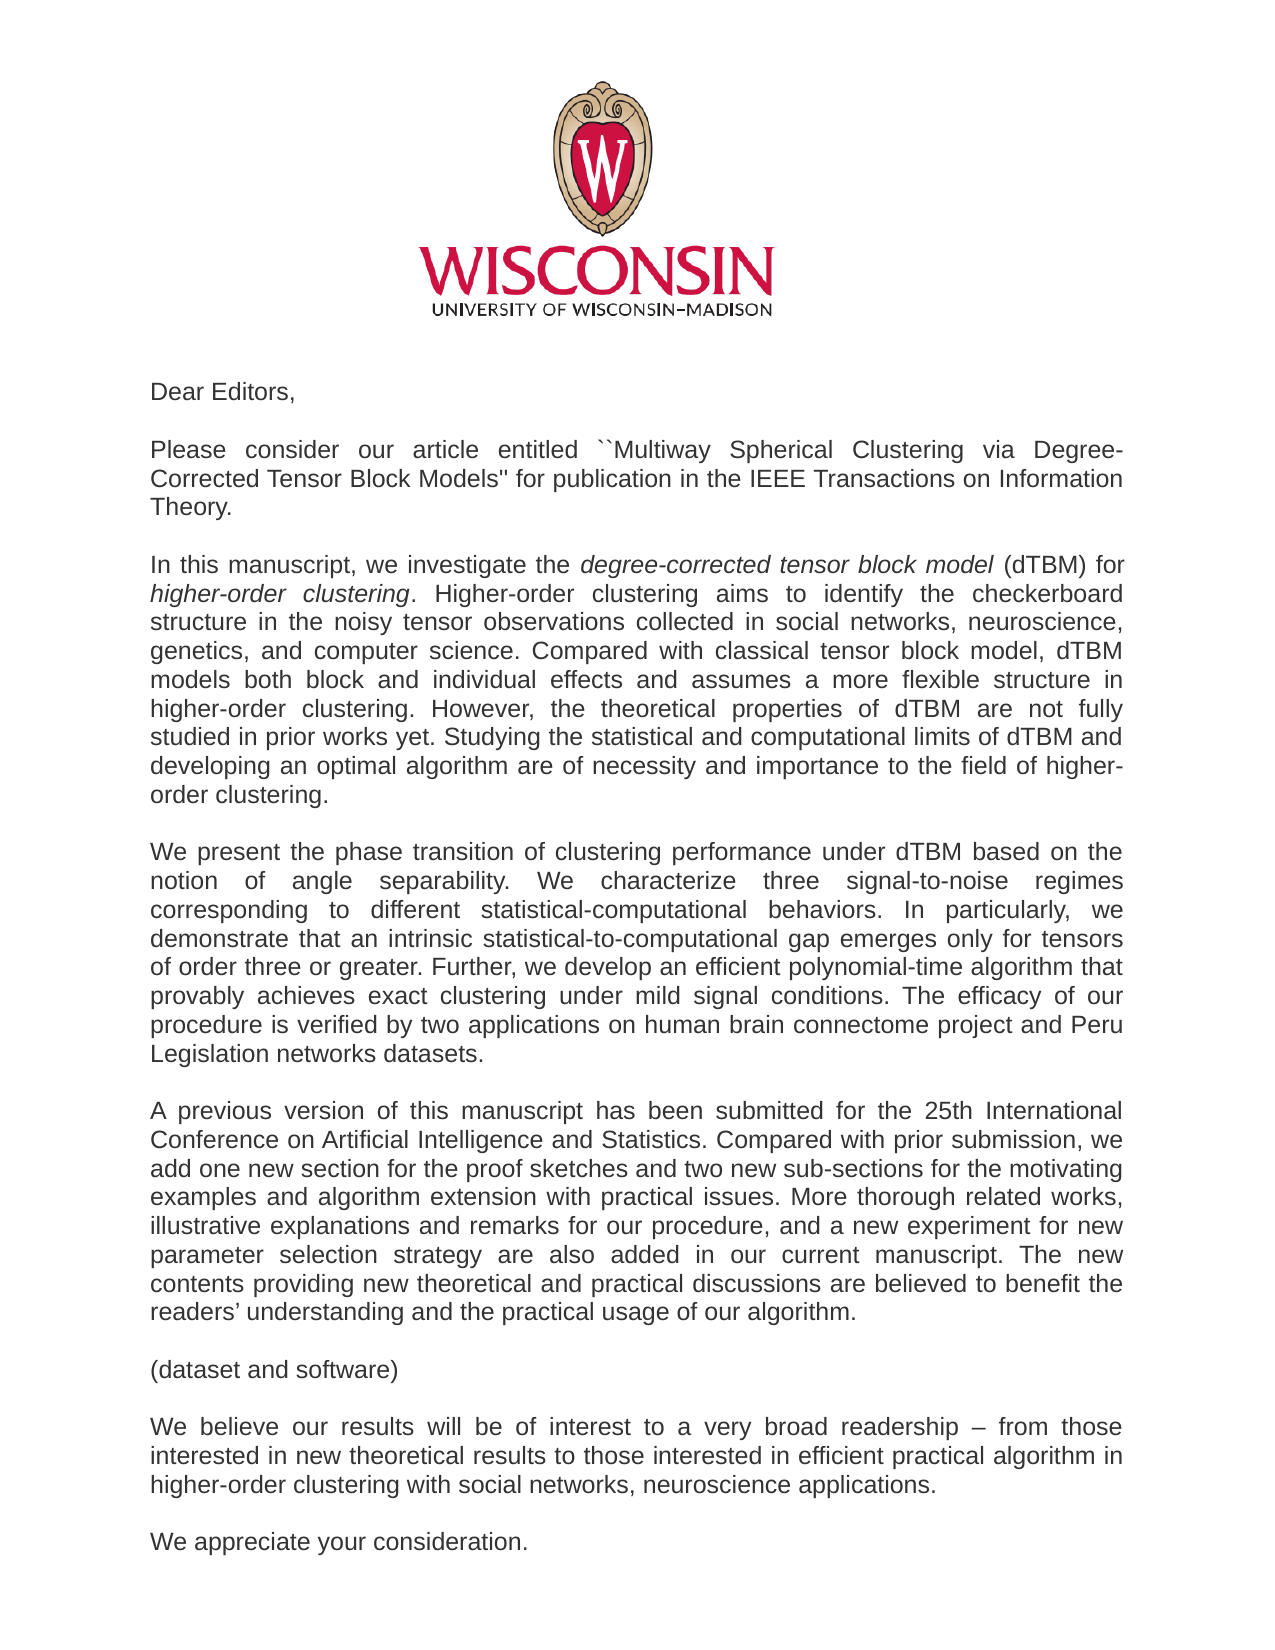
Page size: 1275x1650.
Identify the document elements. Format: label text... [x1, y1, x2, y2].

text (dataset and software) [150, 1355, 1125, 1383]
text Dear Editors, [150, 377, 1125, 406]
text Please consider our article entitled ``Multiway Spherical Clustering via Degree-Corrected Tensor Block Models'' for publication in the IEEE Transactions on Information Theory. [150, 435, 1125, 521]
text We present the phase transition of clustering performance under dTBM based on the notion of angle separability. We characterize three signal-to-noise regimes corresponding to different statistical-computational behaviors. In particularly, we demonstrate that an intrinsic statistical-to-computational gap emerges only for tensors of order three or greater. Further, we develop an efficient polynomial-time algorithm that provably achieves exact clustering under mild signal conditions. The efficacy of our procedure is verified by two applications on human brain connectome project and Peru Legislation networks datasets. [150, 837, 1125, 1067]
text We appreciate your consideration. [150, 1527, 1125, 1556]
text We believe our results will be of interest to a very broad readership – from those interested in new theoretical results to those interested in efficient practical algorithm in higher-order clustering with social networks, neuroscience applications. [150, 1412, 1125, 1498]
text In this manuscript, we investigate the degree-corrected tensor block model (dTBM) for higher-order clustering. Higher-order clustering aims to identify the checkerboard structure in the noisy tensor observations collected in social networks, neuroscience, genetics, and computer science. Compared with classical tensor block model, dTBM models both block and individual effects and assumes a more flexible structure in higher-order clustering. However, the theoretical properties of dTBM are not fully studied in prior works yet. Studying the statistical and computational limits of dTBM and developing an optimal algorithm are of necessity and importance to the field of higher-order clustering. [150, 550, 1125, 808]
text A previous version of this manuscript has been submitted for the 25th International Conference on Artificial Intelligence and Statistics. Compared with prior submission, we add one new section for the proof sketches and two new sub-sections for the motivating examples and algorithm extension with practical issues. More thorough related works, illustrative explanations and remarks for our procedure, and a new experiment for new parameter selection strategy are also added in our current manuscript. The new contents providing new theoretical and practical discussions are believed to benefit the readers’ understanding and the practical usage of our algorithm. [150, 1096, 1125, 1326]
